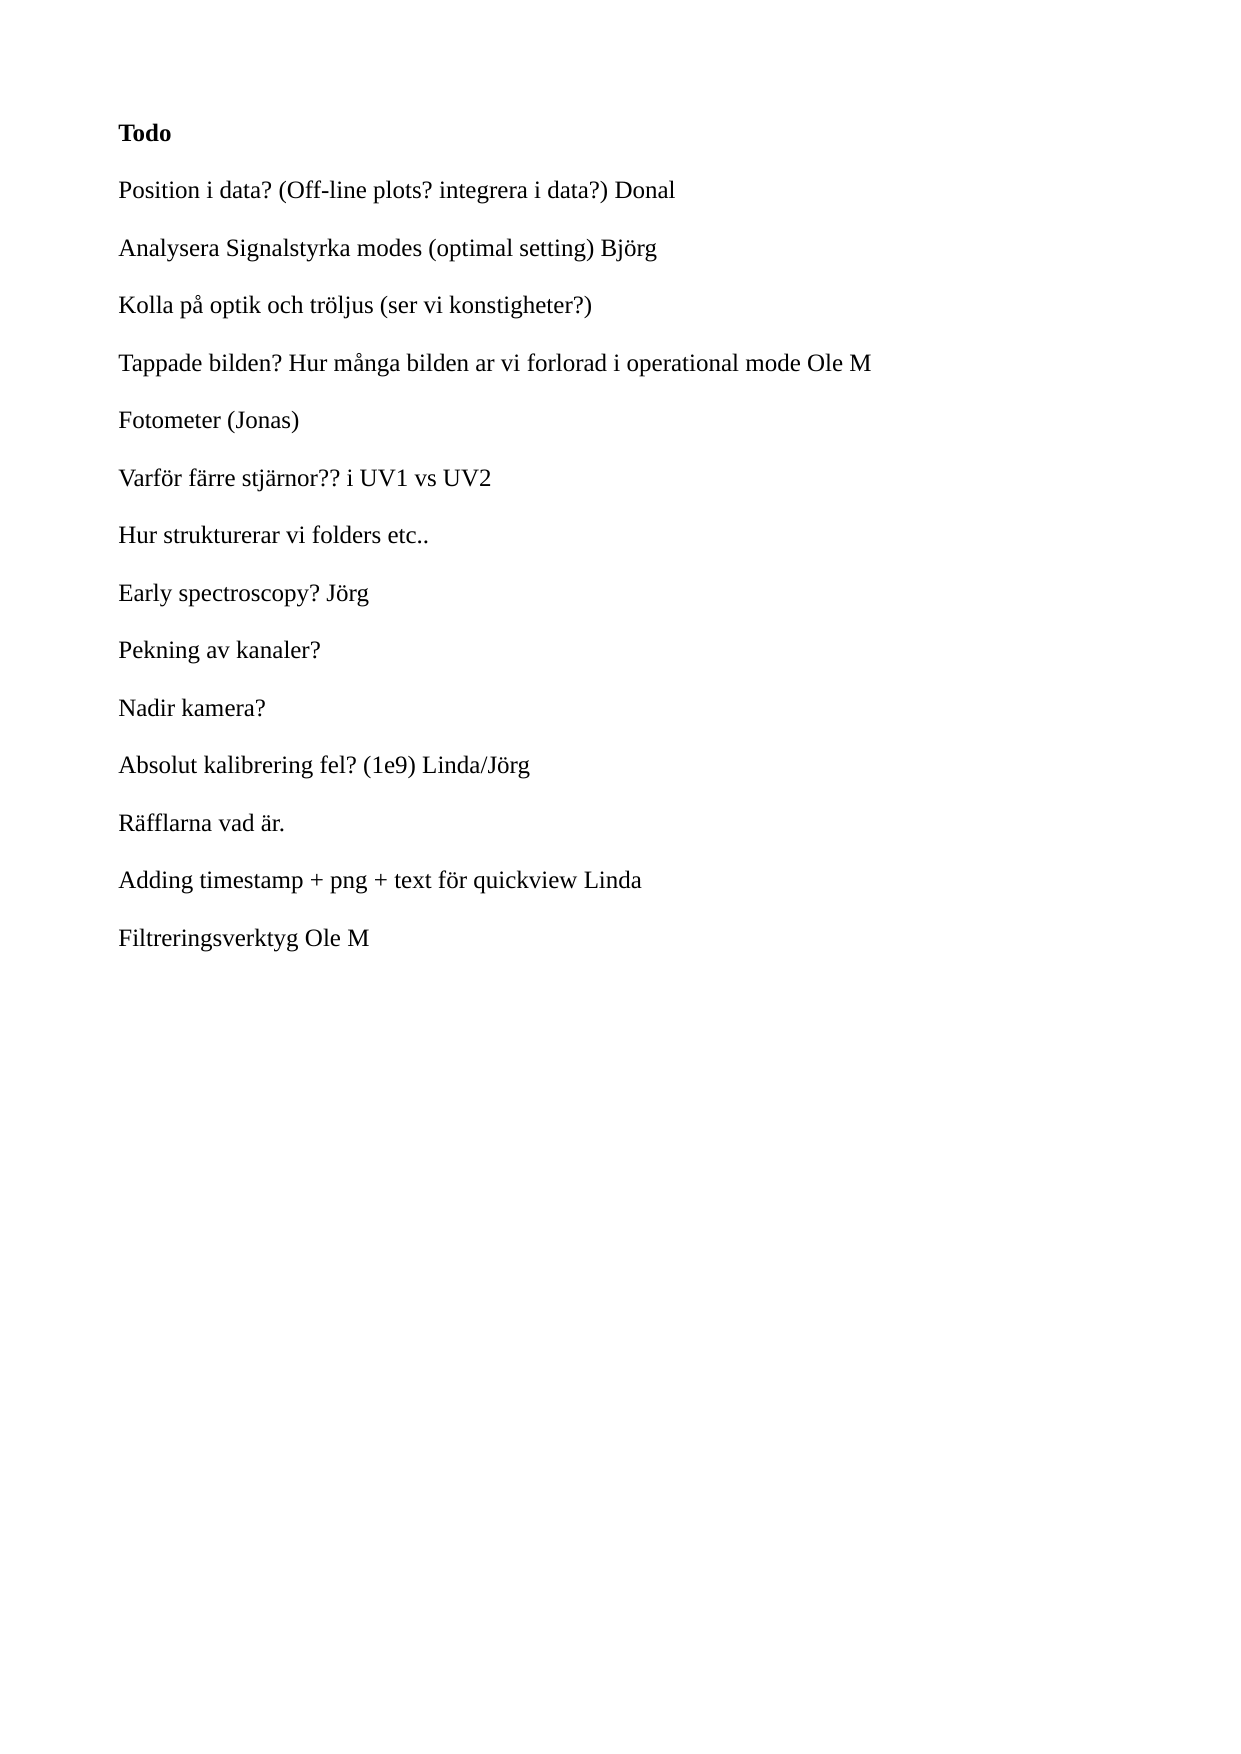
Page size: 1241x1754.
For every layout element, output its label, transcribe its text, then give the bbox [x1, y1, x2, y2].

text Position i data? (Off-line plots? integrera i data?) Donal [118, 176, 1122, 204]
text Kolla på optik och tröljus (ser vi konstigheter?) [118, 291, 1122, 319]
text Analysera Signalstyrka modes (optimal setting) Björg [118, 233, 1122, 262]
text Hur strukturerar vi folders etc.. [118, 521, 1122, 549]
text Varför färre stjärnor?? i UV1 vs UV2 [118, 463, 1122, 492]
text Absolut kalibrering fel? (1e9) Linda/Jörg [118, 751, 1122, 779]
text Adding timestamp + png + text för quickview Linda [118, 866, 1122, 894]
text Tappade bilden? Hur många bilden ar vi forlorad i operational mode Ole M [118, 348, 1122, 377]
text Pekning av kanaler? [118, 636, 1122, 664]
text Filtreringsverktyg Ole M [118, 923, 1122, 952]
text Fotometer (Jonas) [118, 406, 1122, 434]
text Todo [118, 118, 1122, 147]
text Early spectroscopy? Jörg [118, 578, 1122, 607]
text Räfflarna vad är. [118, 808, 1122, 837]
text Nadir kamera? [118, 693, 1122, 722]
